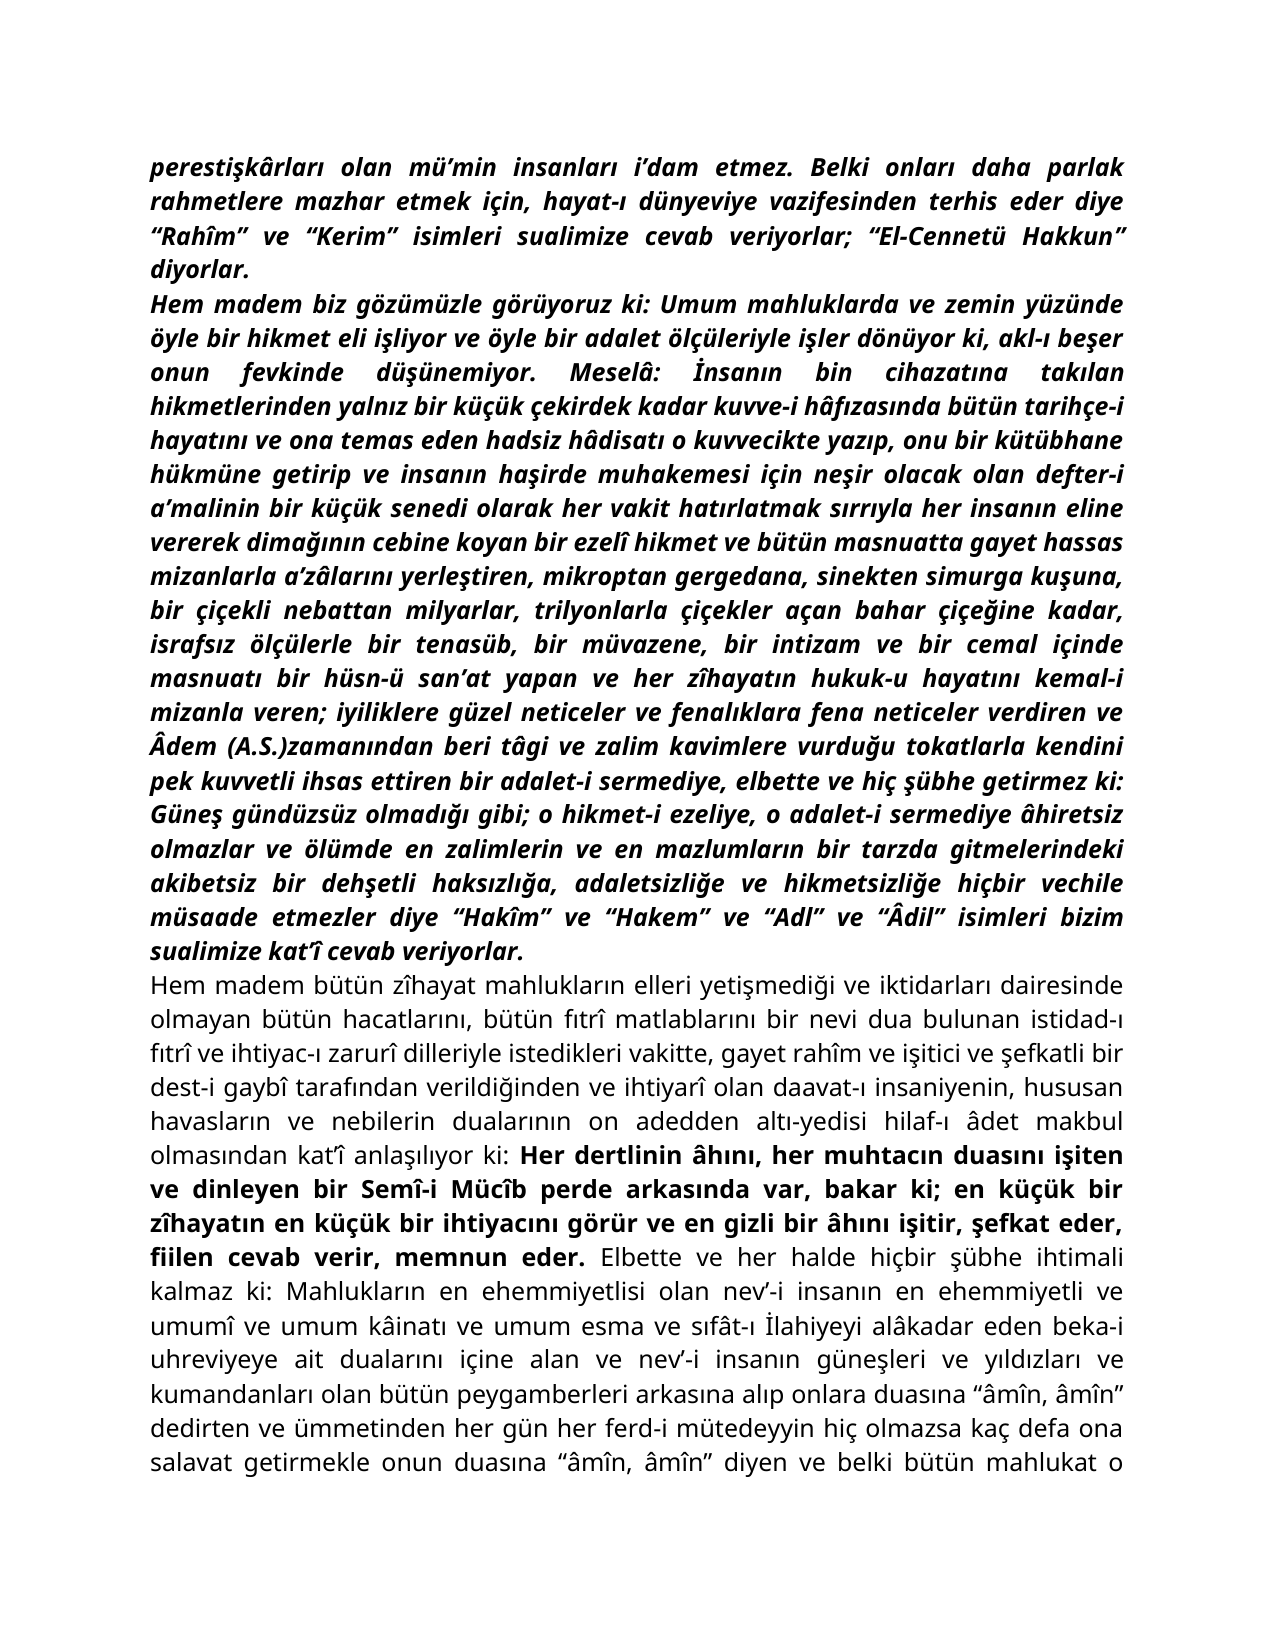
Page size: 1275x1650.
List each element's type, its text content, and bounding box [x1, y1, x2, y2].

text perestişkârları olan mü’min insanları i’dam etmez. Belki onları daha parlak rahmetlere mazhar etmek için, hayat-ı dünyeviye vazifesinden terhis eder diye “Rahîm” ve “Kerim” isimleri sualimize cevab veriyorlar; “El-Cennetü Hakkun” diyorlar. [150, 150, 1125, 286]
text Hem madem biz gözümüzle görüyoruz ki: Umum mahluklarda ve zemin yüzünde öyle bir hikmet eli işliyor ve öyle bir adalet ölçüleriyle işler dönüyor ki, akl-ı beşer onun fevkinde düşünemiyor. Meselâ: İnsanın bin cihazatına takılan hikmetlerinden yalnız bir küçük çekirdek kadar kuvve-i hâfızasında bütün tarihçe-i hayatını ve ona temas eden hadsiz hâdisatı o kuvvecikte yazıp, onu bir kütübhane hükmüne getirip ve insanın haşirde muhakemesi için neşir olacak olan defter-i a’malinin bir küçük senedi olarak her vakit hatırlatmak sırrıyla her insanın eline vererek dimağının cebine koyan bir ezelî hikmet ve bütün masnuatta gayet hassas mizanlarla a’zâlarını yerleştiren, mikroptan gergedana, sinekten simurga kuşuna, bir çiçekli nebattan milyarlar, trilyonlarla çiçekler açan bahar çiçeğine kadar, israfsız ölçülerle bir tenasüb, bir müvazene, bir intizam ve bir cemal içinde masnuatı bir hüsn-ü san’at yapan ve her zîhayatın hukuk-u hayatını kemal-i mizanla veren; iyiliklere güzel neticeler ve fenalıklara fena neticeler verdiren ve Âdem (A.S.)zamanından beri tâgi ve zalim kavimlere vurduğu tokatlarla kendini pek kuvvetli ihsas ettiren bir adalet-i sermediye, elbette ve hiç şübhe getirmez ki: Güneş gündüzsüz olmadığı gibi; o hikmet-i ezeliye, o adalet-i sermediye âhiretsiz olmazlar ve ölümde en zalimlerin ve en mazlumların bir tarzda gitmelerindeki akibetsiz bir dehşetli haksızlığa, adaletsizliğe ve hikmetsizliğe hiçbir vechile müsaade etmezler diye “Hakîm” ve “Hakem” ve “Adl” ve “Âdil” isimleri bizim sualimize kat’î cevab veriyorlar. [150, 286, 1125, 967]
text Hem madem bütün zîhayat mahlukların elleri yetişmediği ve iktidarları dairesinde olmayan bütün hacatlarını, bütün fıtrî matlablarını bir nevi dua bulunan istidad-ı fıtrî ve ihtiyac-ı zarurî dilleriyle istedikleri vakitte, gayet rahîm ve işitici ve şefkatli bir dest-i gaybî tarafından verildiğinden ve ihtiyarî olan daavat-ı insaniyenin, hususan havasların ve nebilerin dualarının on adedden altı-yedisi hilaf-ı âdet makbul olmasından kat’î anlaşılıyor ki: Her dertlinin âhını, her muhtacın duasını işiten ve dinleyen bir Semî-i Mücîb perde arkasında var, bakar ki; en küçük bir zîhayatın en küçük bir ihtiyacını görür ve en gizli bir âhını işitir, şefkat eder, fiilen cevab verir, memnun eder. Elbette ve her halde hiçbir şübhe ihtimali kalmaz ki: Mahlukların en ehemmiyetlisi olan nev’-i insanın en ehemmiyetli ve umumî ve umum kâinatı ve umum esma ve sıfât-ı İlahiyeyi alâkadar eden beka-i uhreviyeye ait dualarını içine alan ve nev’-i insanın güneşleri ve yıldızları ve kumandanları olan bütün peygamberleri arkasına alıp onlara duasına “âmîn, âmîn” dedirten ve ümmetinden her gün her ferd-i mütedeyyin hiç olmazsa kaç defa ona salavat getirmekle onun duasına “âmîn, âmîn” diyen ve belki bütün mahlukat o [150, 967, 1125, 1478]
